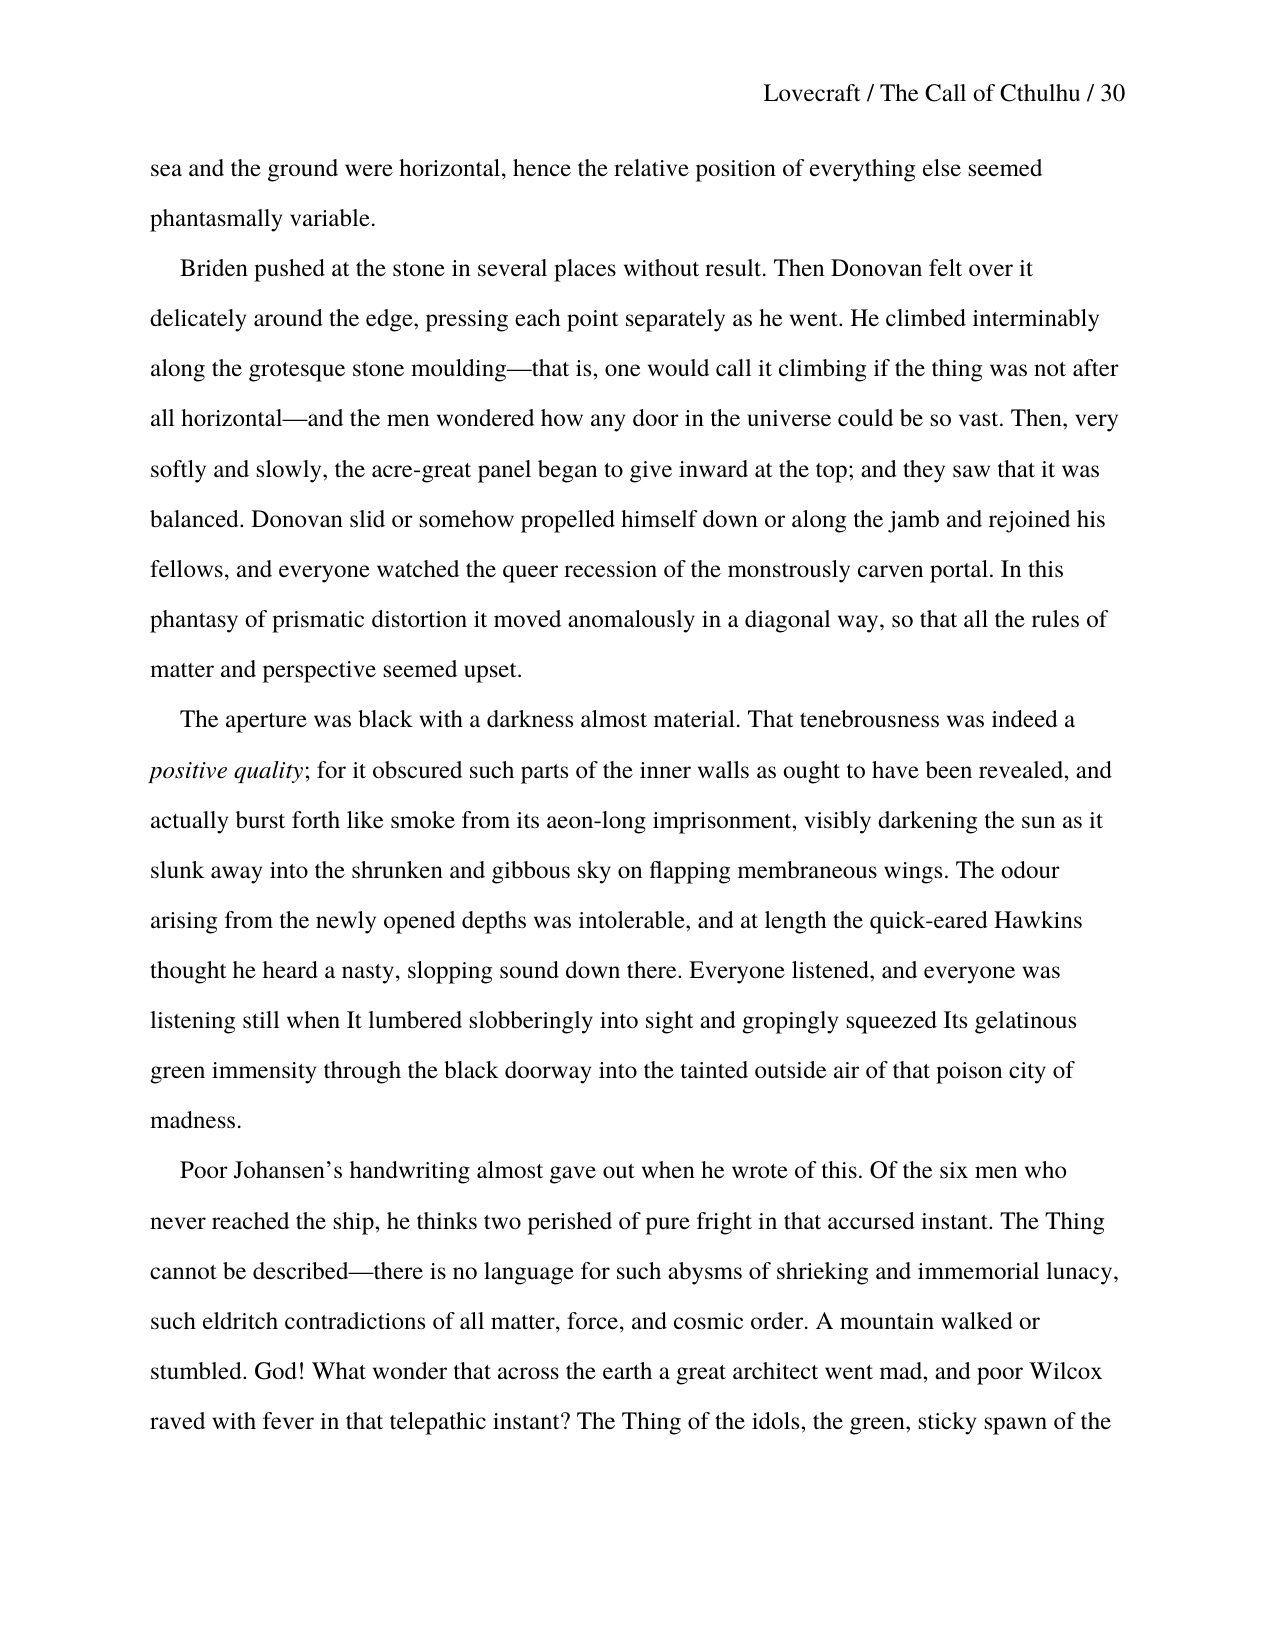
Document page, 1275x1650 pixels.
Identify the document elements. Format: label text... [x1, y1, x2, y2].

text The aperture was black with a darkness almost material. That tenebrousness was indeed a positive quality; for it obscured such parts of the inner walls as ought to have been revealed, and actually burst forth like smoke from its aeon-long imprisonment, visibly darkening the sun as it slunk away into the shrunken and gibbous sky on flapping membraneous wings. The odour arising from the newly opened depths was intolerable, and at length the quick-eared Hawkins thought he heard a nasty, slopping sound down there. Everyone listened, and everyone was listening still when It lumbered slobberingly into sight and gropingly squeezed Its gelatinous green immensity through the black doorway into the tainted outside air of that poison city of madness. [150, 701, 1125, 1136]
text sea and the ground were horizontal, hence the relative position of everything else seemed phantasmally variable. [150, 150, 1125, 233]
text Poor Johansen’s handwriting almost gave out when he wrote of this. Of the six men who never reached the ship, he thinks two perished of pure fright in that accursed instant. The Thing cannot be described—there is no language for such abysms of shrieking and immemorial lunacy, such eldritch contradictions of all matter, force, and cosmic order. A mountain walked or stumbled. God! What wonder that across the earth a great architect went mad, and poor Wilcox raved with fever in that telepathic instant? The Thing of the idols, the green, sticky spawn of the [150, 1153, 1125, 1437]
text Briden pushed at the stone in several places without result. Then Donovan felt over it delicately around the edge, pressing each point separately as he went. He climbed interminably along the grotesque stone moulding—that is, one would call it climbing if the thing was not after all horizontal—and the men wondered how any door in the universe could be so vast. Then, very softly and slowly, the acre-great panel began to give inward at the top; and they saw that it was balanced. Donovan slid or somehow propelled himself down or along the jamb and rejoined his fellows, and everyone watched the queer recession of the monstrously carven portal. In this phantasy of prismatic distortion it moved anomalously in a diagonal way, so that all the rules of matter and perspective seemed upset. [150, 250, 1125, 684]
